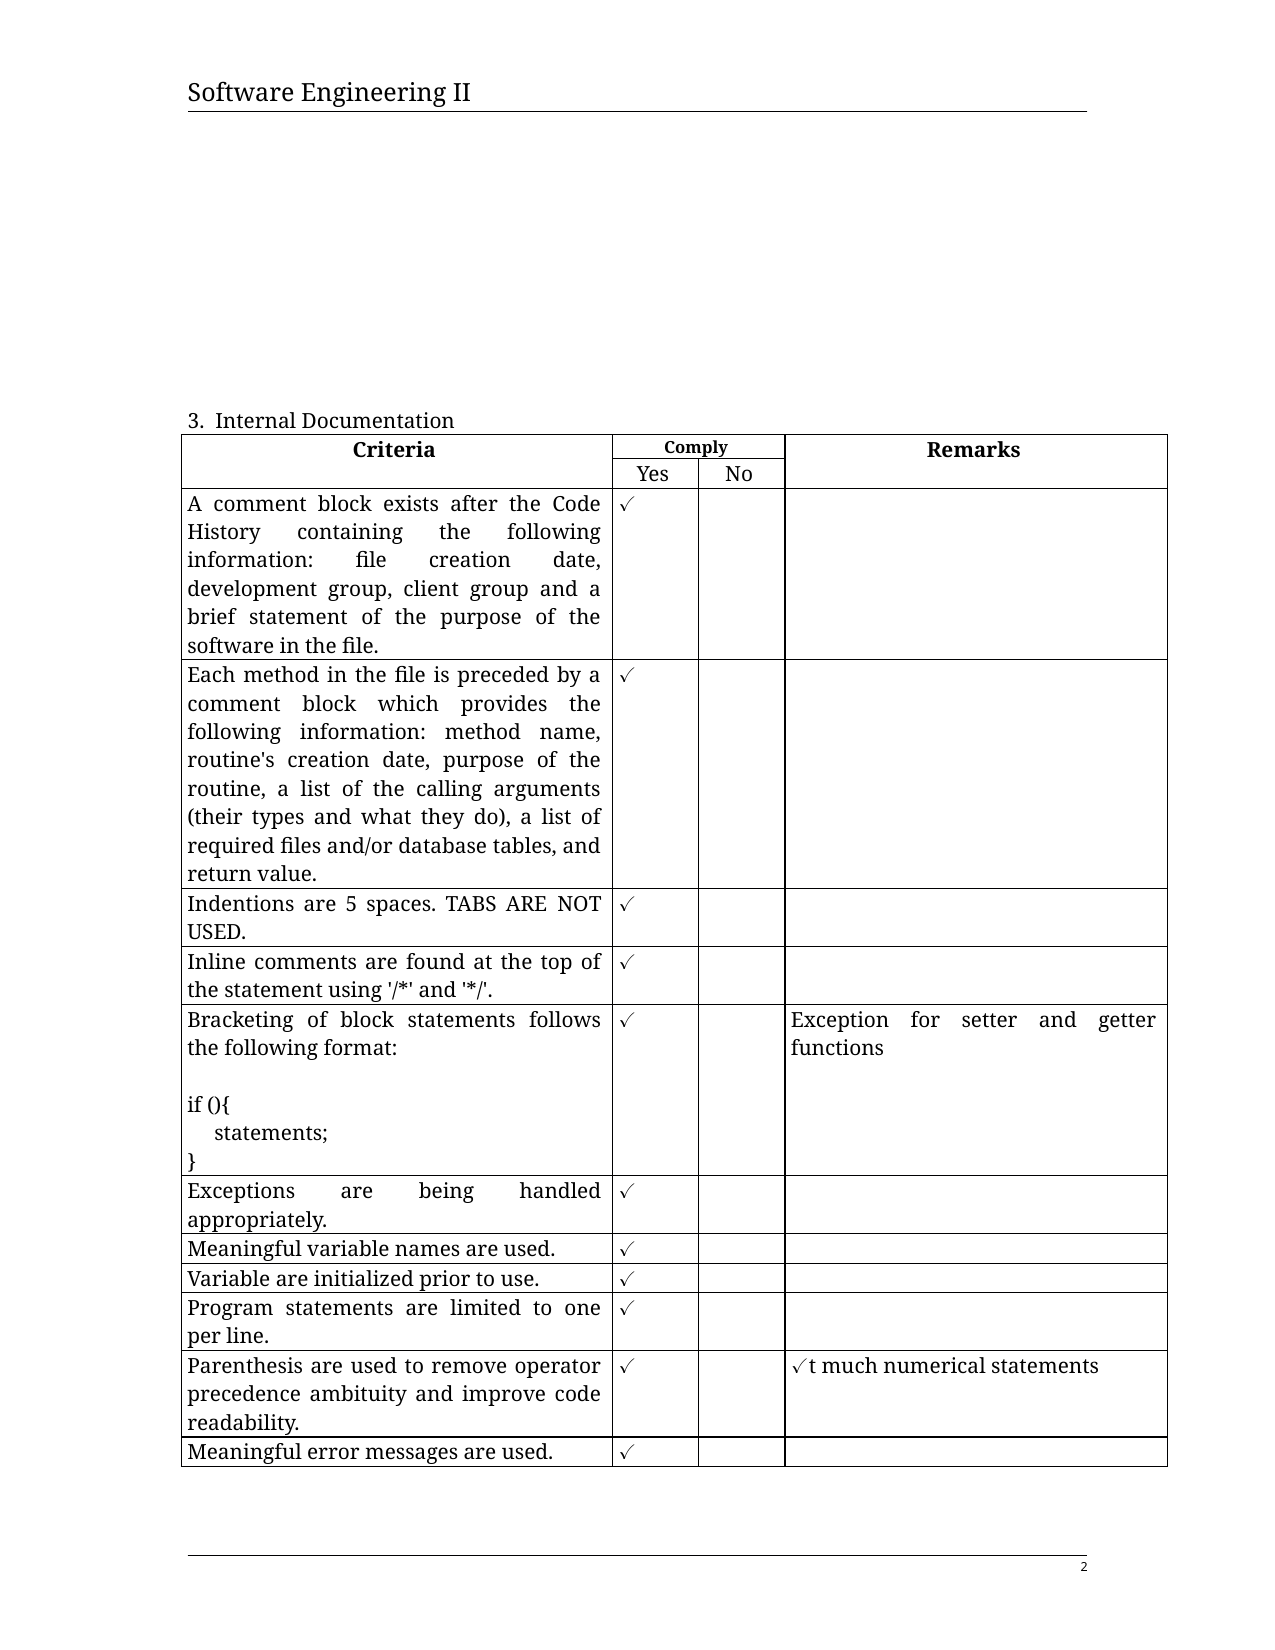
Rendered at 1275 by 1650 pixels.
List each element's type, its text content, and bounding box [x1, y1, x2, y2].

table_cell [699, 1293, 784, 1350]
table_cell [786, 889, 1167, 946]
table_cell [786, 660, 1167, 888]
table_cell ✓ [613, 1438, 698, 1466]
table_cell Each method in the file is preceded by a comment block which provides the following information: method name, routine's creation date, purpose of the routine, a list of the calling arguments (their types and what they do), a list of required files and/or database tables, and return value. [182, 660, 612, 888]
table_cell Exception for setter and getter functions [786, 1005, 1167, 1175]
table_cell [786, 1293, 1167, 1350]
table_cell Meaningful error messages are used. [182, 1438, 612, 1466]
table_cell Meaningful variable names are used. [182, 1234, 612, 1263]
table_cell [786, 1234, 1167, 1263]
table_cell A comment block exists after the Code History containing the following information: file creation date, development group, client group and a brief statement of the purpose of the software in the file. [182, 489, 612, 659]
table_cell [699, 947, 784, 1004]
table_cell ✓ [613, 947, 698, 1004]
table_cell Inline comments are found at the top of the statement using '/*' and '*/'. [182, 947, 612, 1004]
table_cell Exceptions are being handled appropriately. [182, 1176, 612, 1233]
text 3. Internal Documentation [187, 406, 1087, 434]
table_cell Bracketing of block statements follows the following format: if (){ statements; } [182, 1005, 612, 1175]
table_cell [699, 1351, 784, 1436]
table_cell [699, 1176, 784, 1233]
table_cell ✓ [613, 1005, 698, 1175]
table_cell [786, 1264, 1167, 1292]
table_cell Program statements are limited to one per line. [182, 1293, 612, 1350]
table_cell ✓ [613, 1264, 698, 1292]
table_header Comply [613, 435, 784, 458]
table_cell ✓ [613, 1176, 698, 1233]
table_cell Yes [613, 459, 698, 488]
table_cell ✓ [613, 660, 698, 888]
table_cell [699, 1264, 784, 1292]
table_cell [699, 660, 784, 888]
table_cell [786, 489, 1167, 659]
table_cell ✓ [613, 1293, 698, 1350]
table_cell ✓ [613, 889, 698, 946]
table_cell Variable are initialized prior to use. [182, 1264, 612, 1292]
table_cell [699, 489, 784, 659]
table_header Criteria [182, 435, 612, 488]
table_cell [699, 889, 784, 946]
table_cell [699, 1234, 784, 1263]
table_cell [699, 1438, 784, 1466]
table_cell ✓t much numerical statements [786, 1351, 1167, 1436]
table_cell [699, 1005, 784, 1175]
table_cell [786, 947, 1167, 1004]
table_cell Indentions are 5 spaces. TABS ARE NOT USED. [182, 889, 612, 946]
table_cell Parenthesis are used to remove operator precedence ambituity and improve code readability. [182, 1351, 612, 1436]
table_cell [786, 1176, 1167, 1233]
table_cell ✓ [613, 1234, 698, 1263]
table_cell [786, 1438, 1167, 1466]
table_header Remarks [786, 435, 1167, 488]
table_cell ✓ [613, 489, 698, 659]
table_cell No [699, 459, 784, 488]
table_cell ✓ [613, 1351, 698, 1436]
